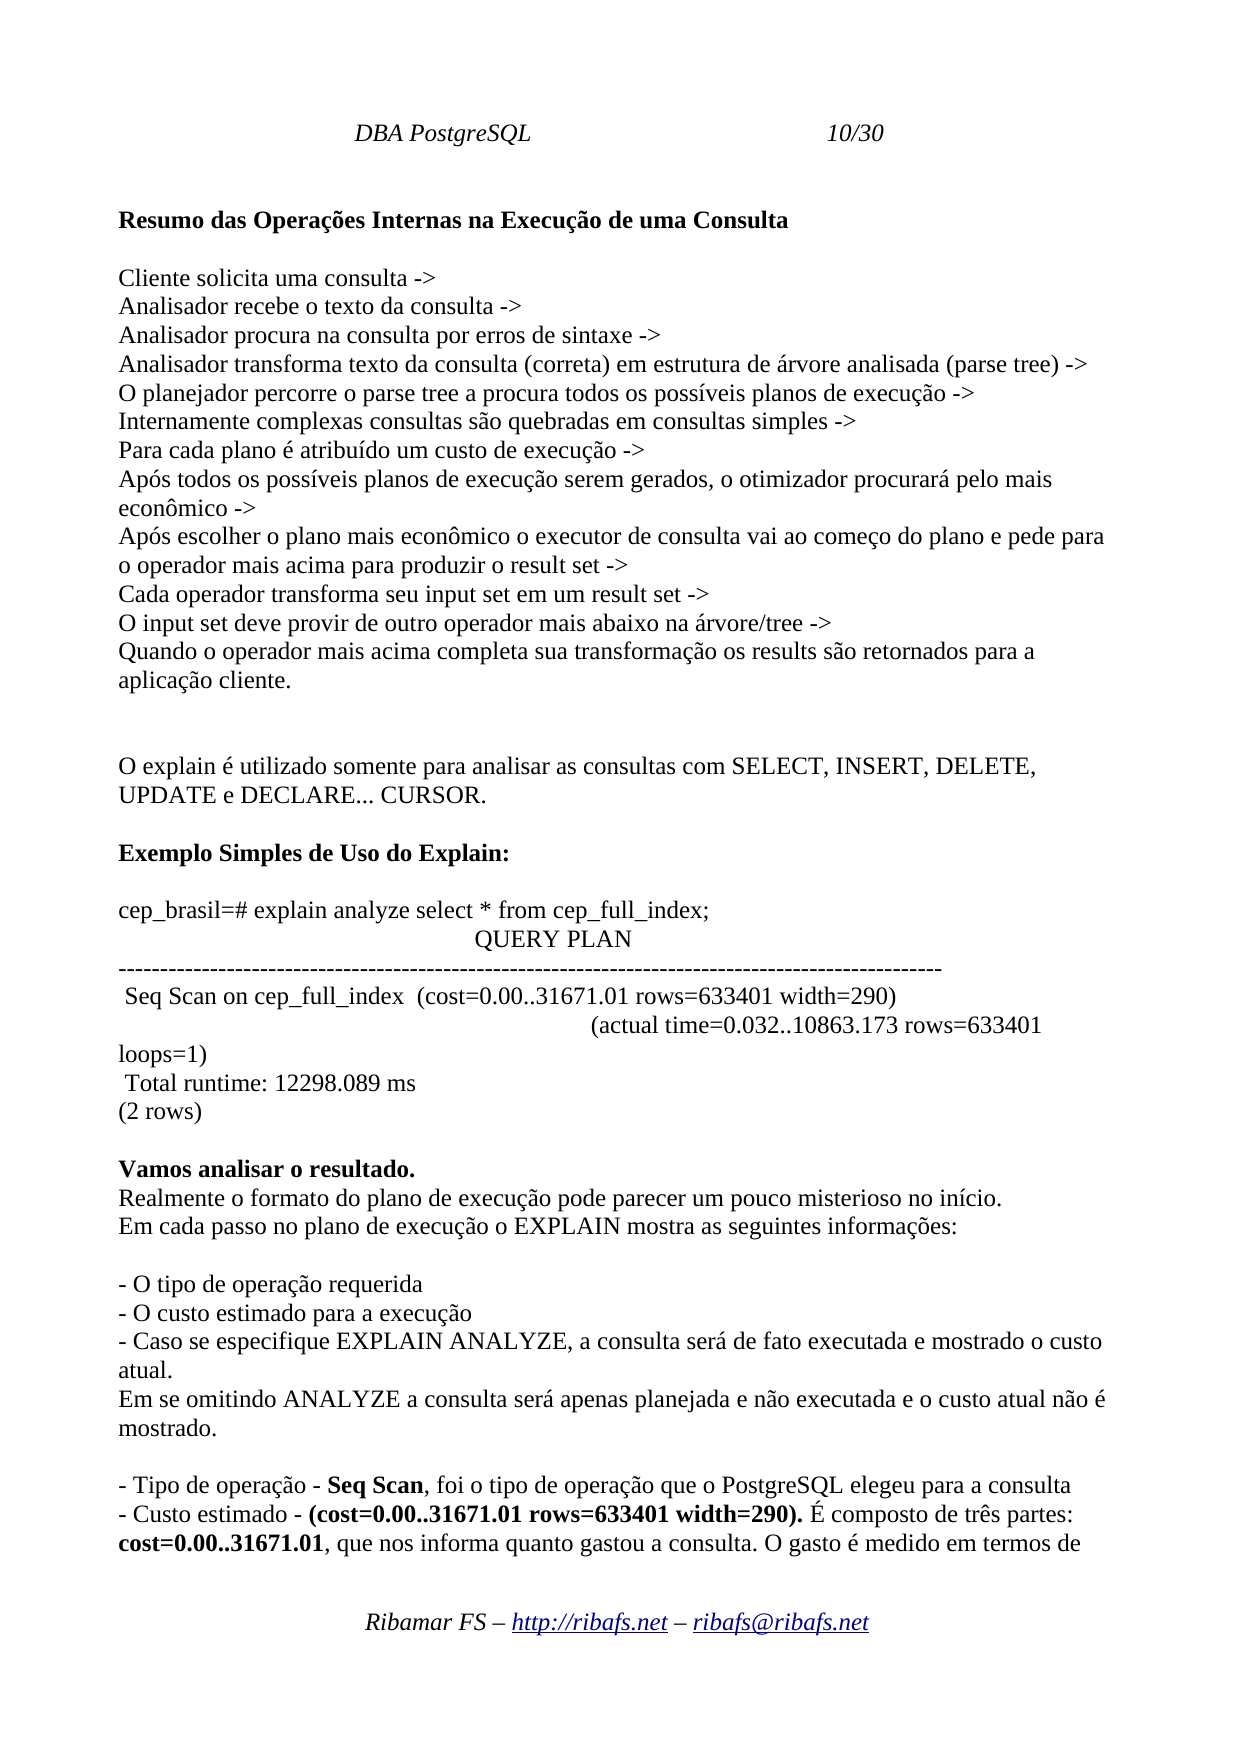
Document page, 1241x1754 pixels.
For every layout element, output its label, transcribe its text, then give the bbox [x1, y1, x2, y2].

text Realmente o formato do plano de execução pode parecer um pouco misterioso no início. [118, 1183, 1122, 1211]
text Cada operador transforma seu input set em um result set -> [118, 579, 1122, 608]
text Seq Scan on cep_full_index (cost=0.00..31671.01 rows=633401 width=290) [118, 981, 1122, 1010]
text Internamente complexas consultas são quebradas em consultas simples -> [118, 406, 1122, 435]
text Cliente solicita uma consulta -> [118, 263, 1122, 291]
text O input set deve provir de outro operador mais abaixo na árvore/tree -> [118, 608, 1122, 636]
text Quando o operador mais acima completa sua transformação os results são retornados para a aplicação cliente. [118, 636, 1122, 694]
text O planejador percorre o parse tree a procura todos os possíveis planos de execução -> [118, 378, 1122, 406]
text Exemplo Simples de Uso do Explain: [118, 838, 1122, 866]
text (actual time=0.032..10863.173 rows=633401 loops=1) [118, 1010, 1122, 1068]
text QUERY PLAN [118, 924, 1122, 953]
text Analisador procura na consulta por erros de sintaxe -> [118, 320, 1122, 349]
text - O tipo de operação requerida [118, 1269, 1122, 1298]
text --------------------------------------------------------------------------------------------------- [118, 953, 1122, 981]
text Total runtime: 12298.089 ms [118, 1068, 1122, 1096]
text Após escolher o plano mais econômico o executor de consulta vai ao começo do plano e pede para o operador mais acima para produzir o result set -> [118, 521, 1122, 579]
text O explain é utilizado somente para analisar as consultas com SELECT, INSERT, DELETE, UPDATE e DECLARE... CURSOR. [118, 751, 1122, 809]
text - Custo estimado - (cost=0.00..31671.01 rows=633401 width=290). É composto de três partes: [118, 1499, 1122, 1528]
text Vamos analisar o resultado. [118, 1154, 1122, 1183]
text cost=0.00..31671.01, que nos informa quanto gastou a consulta. O gasto é medido em termos de [118, 1528, 1122, 1556]
text Após todos os possíveis planos de execução serem gerados, o otimizador procurará pelo mais econômico -> [118, 464, 1122, 521]
text Analisador transforma texto da consulta (correta) em estrutura de árvore analisada (parse tree) -> [118, 349, 1122, 378]
text Analisador recebe o texto da consulta -> [118, 291, 1122, 320]
text Resumo das Operações Internas na Execução de uma Consulta [118, 205, 1122, 234]
text - Tipo de operação - Seq Scan, foi o tipo de operação que o PostgreSQL elegeu para a consulta [118, 1470, 1122, 1499]
text - O custo estimado para a execução [118, 1298, 1122, 1326]
text - Caso se especifique EXPLAIN ANALYZE, a consulta será de fato executada e mostrado o custo atual. Em se omitindo ANALYZE a consulta será apenas planejada e não executada e o custo atual não é mostrado. [118, 1326, 1122, 1441]
text cep_brasil=# explain analyze select * from cep_full_index; [118, 895, 1122, 924]
text Em cada passo no plano de execução o EXPLAIN mostra as seguintes informações: [118, 1211, 1122, 1240]
text Para cada plano é atribuído um custo de execução -> [118, 435, 1122, 464]
text (2 rows) [118, 1096, 1122, 1125]
